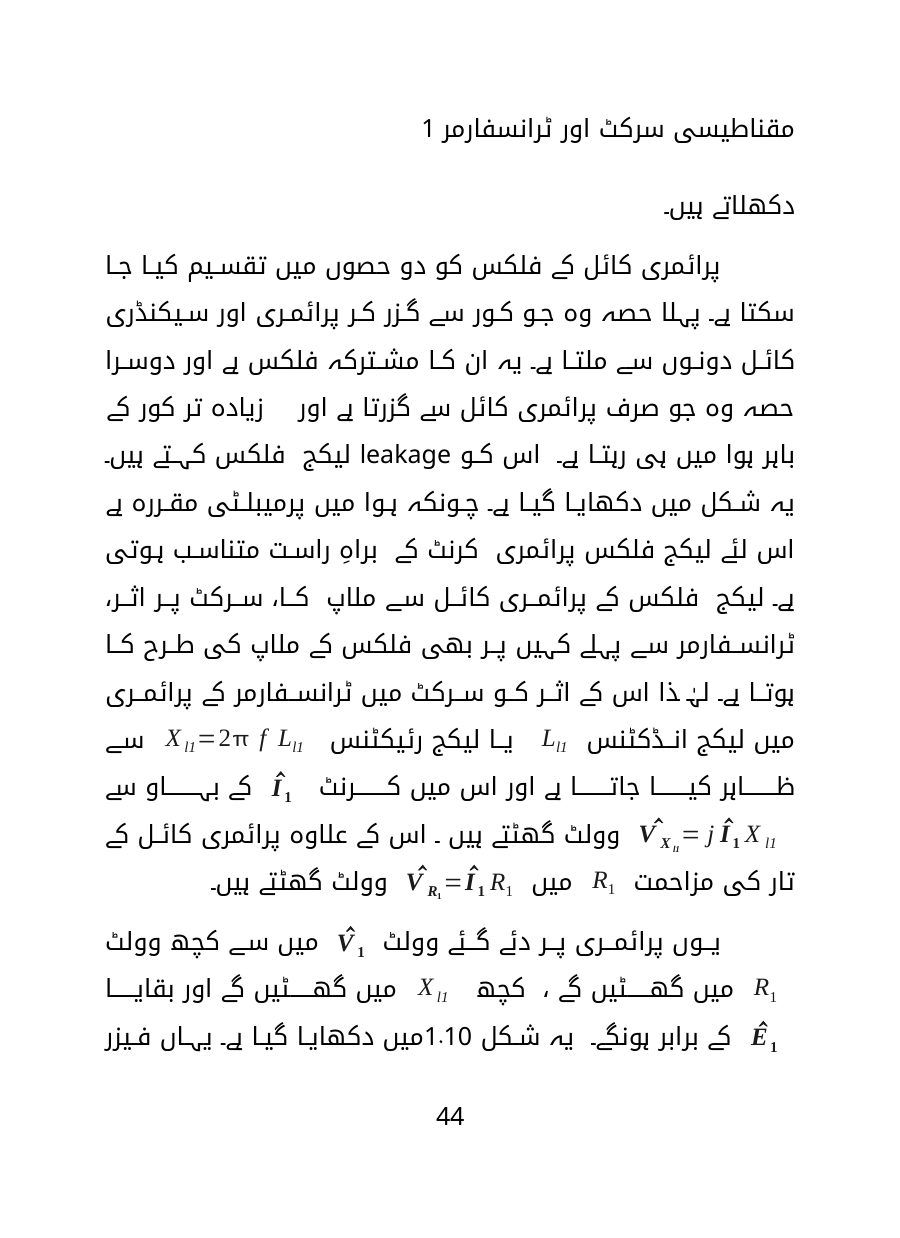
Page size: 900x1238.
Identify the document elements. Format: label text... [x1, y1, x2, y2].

text پرائمری کائل کے فلکس کو دو حصوں میں تقسیم کیا جا سکتا ہے۔ پہلا حصہ وہ جو کور سے گزر کر پرائمری اور سیکنڈری کائل دونوں سے ملتا ہے۔ یہ ان کا مشترکہ فلکس ہے اور دوسرا حصہ وہ جو صرف پرائمری کائل سے گزرتا ہے اور زیادہ تر کور کے باہر ہوا میں ہی رہتا ہے۔ اس کو leakage لیکج فلکس کہتے ہیں۔ یہ شکل میں دکھایا گیا ہے۔ چونکہ ہوا میں پرمیبلٹی مقررہ ہے اس لئے لیکج فلکس پرائمری کرنٹ کے براہِ راست متناسب ہوتی ہے۔ لیکج فلکس کے پرائمری کائل سے ملاپ کا، سرکٹ پر اثر، ٹرانسفارمر سے پہلے کہیں پر بھی فلکس کے ملاپ کی طرح کا ہوتا ہے۔ لہٰذا اس کے اثر کو سرکٹ میں ٹرانسفارمر کے پرائمری میں لیکج انڈکٹنس یا لیکج رئیکٹنس سے ظاہر کیا جاتا ہے اور اس میں کرنٹ کے بہاو سےوولٹ گھٹتے ہیں ۔ اس کے علاوہ پرائمری کائل کے تار کی مزاحمتمیںوولٹ گھٹتے ہیں۔ [105, 242, 795, 906]
text اوپر ایک مثالی ٹرانسفارمر کی باتیں ہوئیں۔ اب ہم ٹرانسفارمر میں ان عناصر کا ذکر کرتے ہیں جن کی وجہ سے ٹرانسفارمر غیر مثالی ہو جاتا ہے۔ بہت سی جگہوں پر ٹرانسفارمر استعمال کرتے وقت ان عناصر کو مدِ نظر رکھ کر ہی اس کے صحیح استعمال ممکن ہوتا ہے۔ ان عناصر کے اثر کو شامل کرنے کے لئے ہم ٹرانسفارمر کا سرکٹ بناتے ہیں جو ان عناصر کے اثروں کو دکھلاتے ہیں۔ [105, 182, 795, 230]
text یوں پرائمری پر دئے گئے وولٹمیں سے کچھ وولٹمیں گھٹیں گے ، کچھ میں گھٹیں گے اور بقایا کے برابر ہونگے۔ یہ شکل 1.10میں دکھایا گیا ہے۔ یہاں فیزر کا استعمال کیا گیا ہے۔ [105, 918, 795, 1061]
